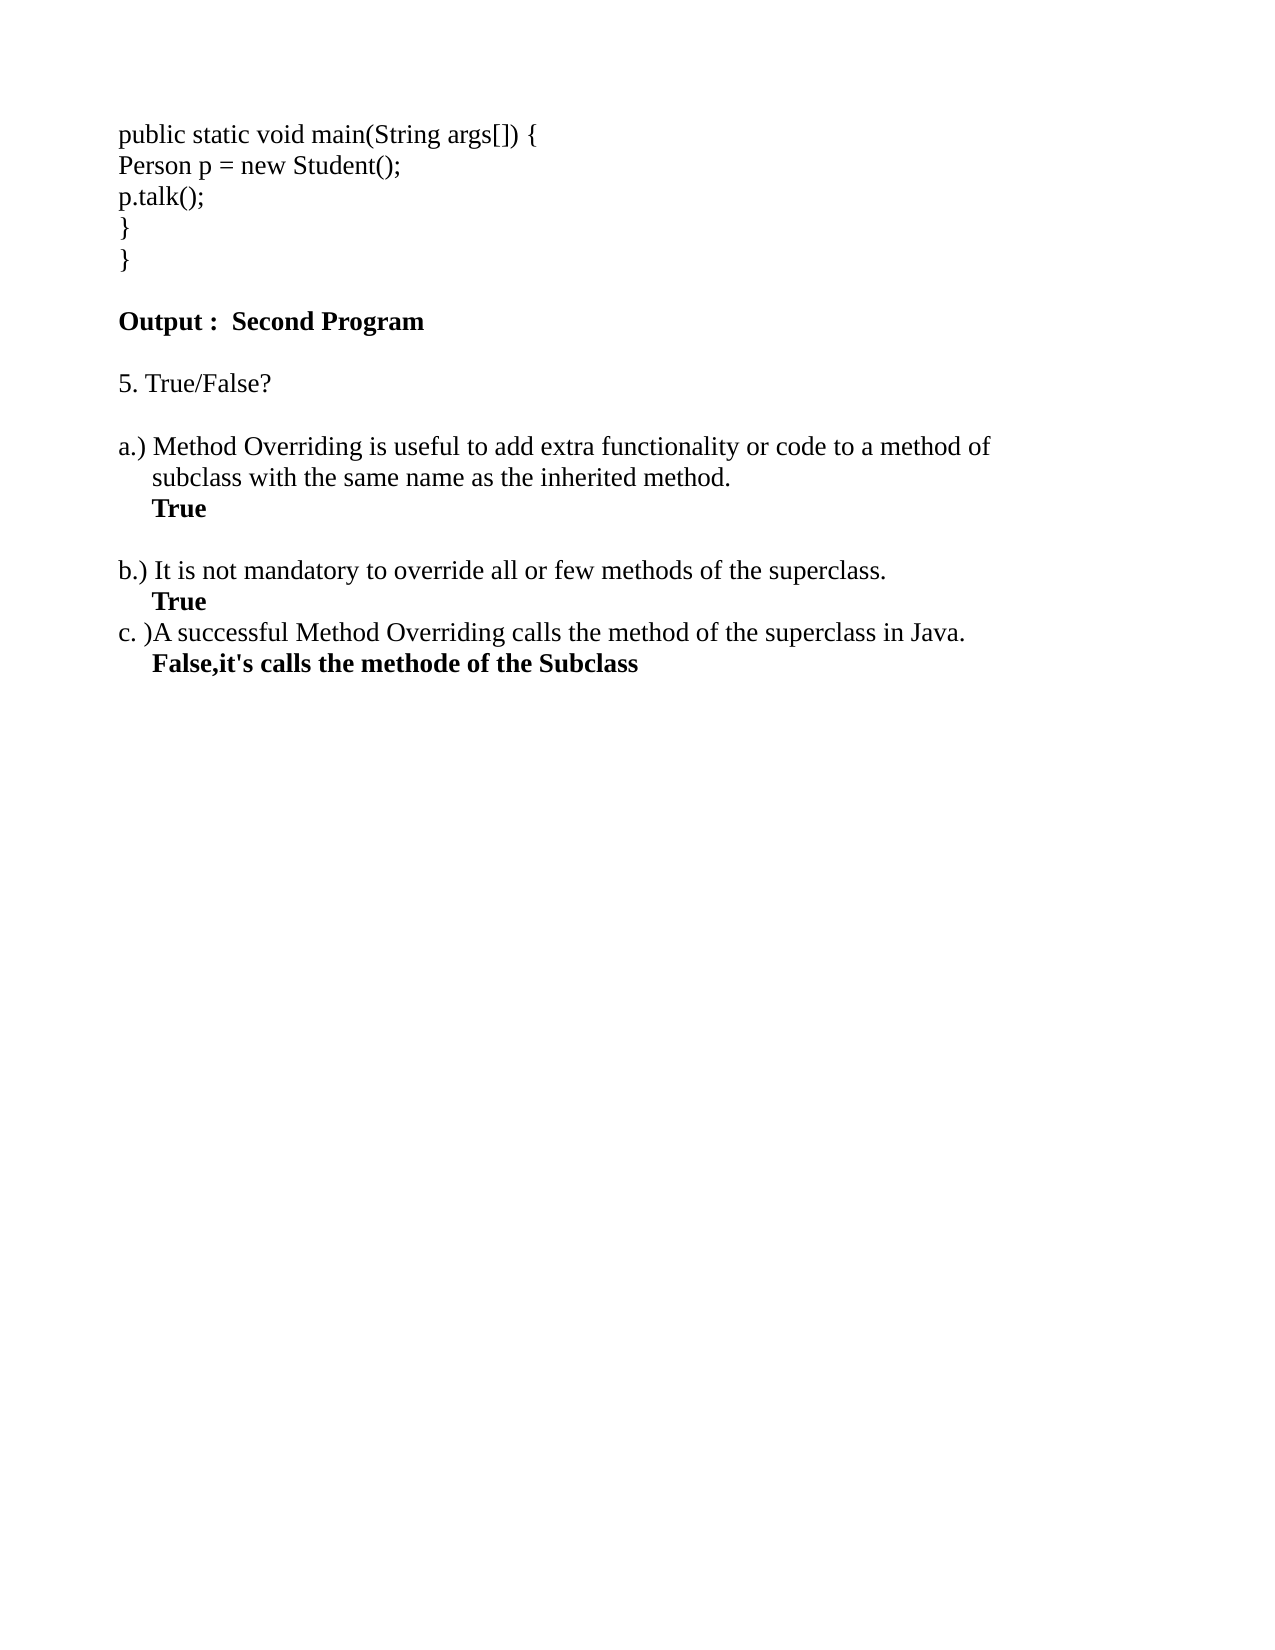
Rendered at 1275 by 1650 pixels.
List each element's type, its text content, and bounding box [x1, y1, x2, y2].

text Person p = new Student(); [118, 149, 1157, 180]
text } [118, 212, 1157, 243]
text True [118, 585, 1157, 616]
text subclass with the same name as the inherited method. [118, 461, 1157, 492]
text c. )A successful Method Overriding calls the method of the superclass in Java. [118, 616, 1157, 648]
text a.) Method Overriding is useful to add extra functionality or code to a method of [118, 429, 1157, 461]
text } [118, 243, 1157, 274]
text Output : Second Program [118, 305, 1157, 336]
text 5. True/False? [118, 367, 1157, 398]
text True [118, 492, 1157, 523]
text b.) It is not mandatory to override all or few methods of the superclass. [118, 554, 1157, 585]
text False,it's calls the methode of the Subclass [118, 648, 1157, 679]
text public static void main(String args[]) { [118, 118, 1157, 149]
text p.talk(); [118, 180, 1157, 212]
